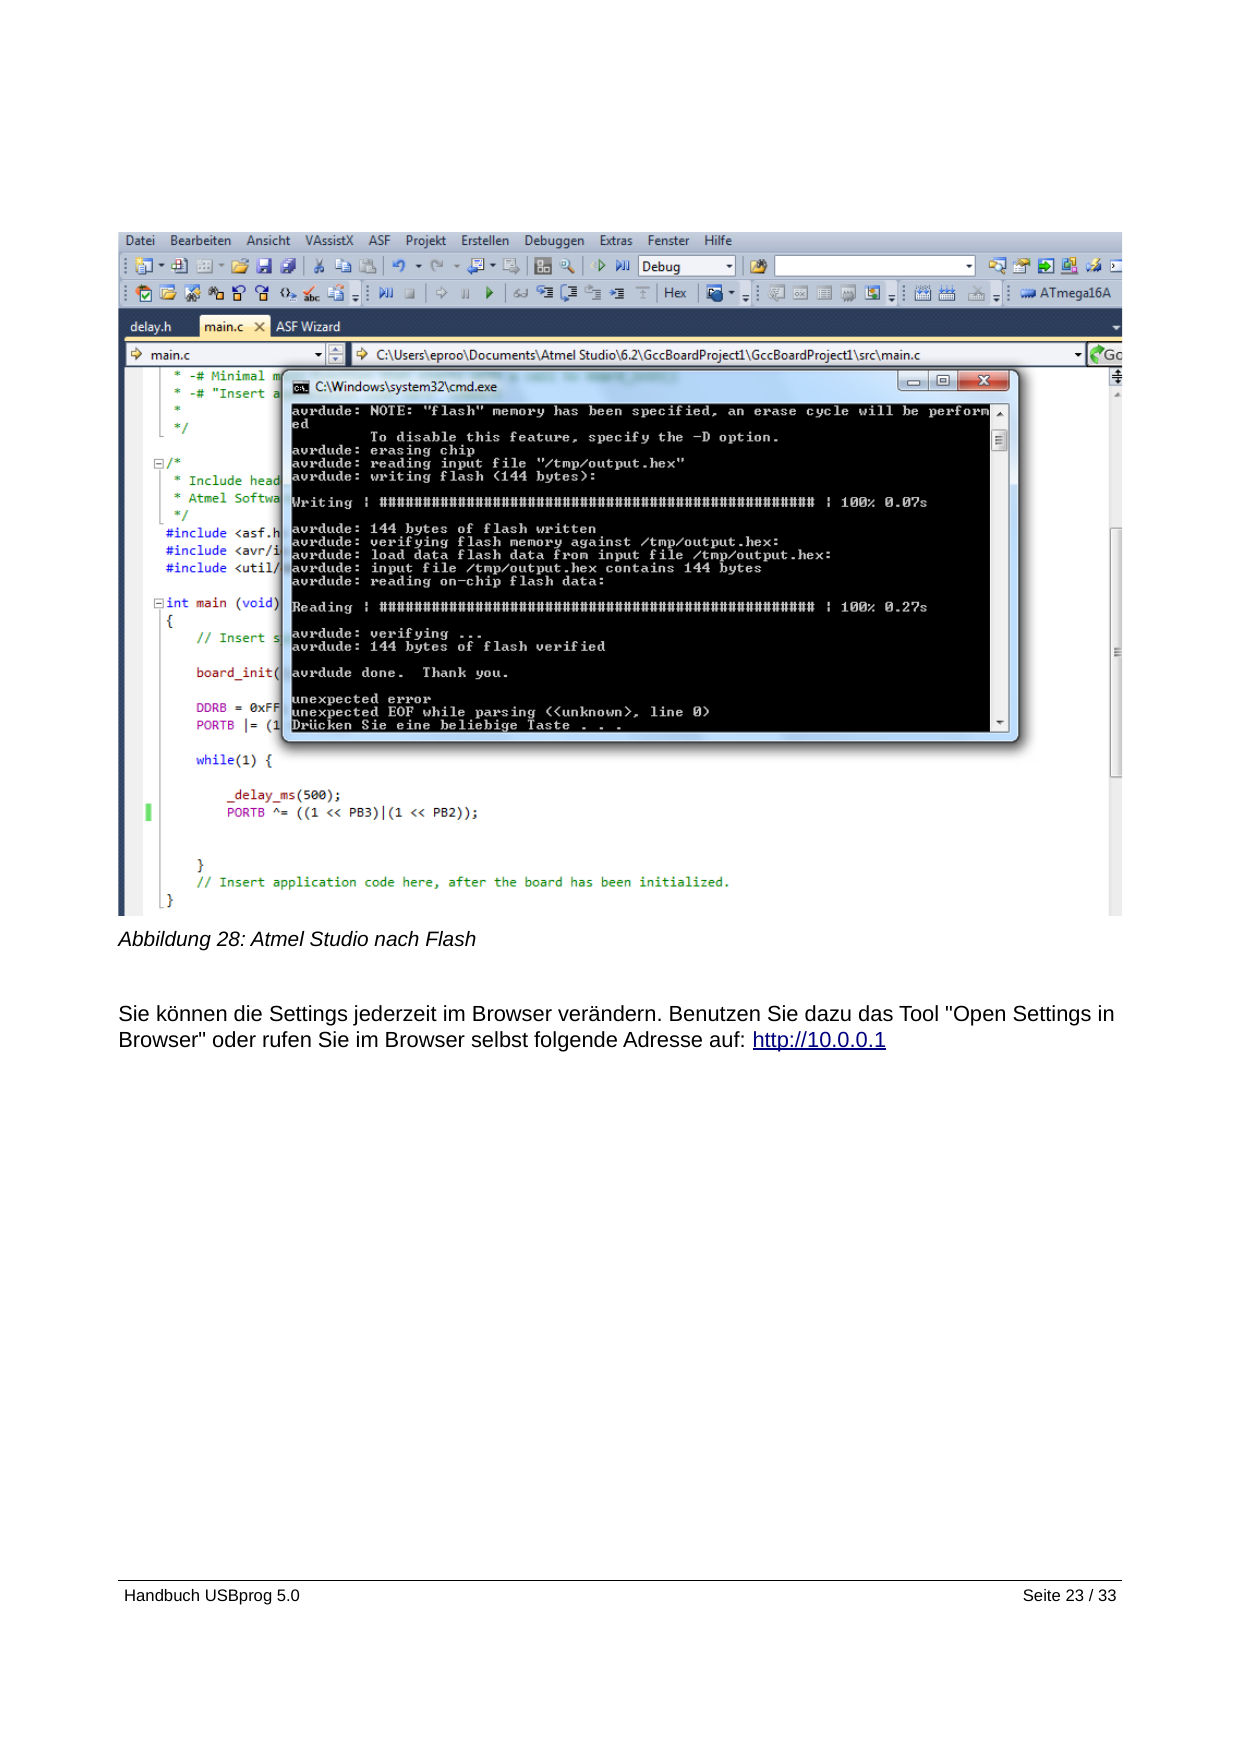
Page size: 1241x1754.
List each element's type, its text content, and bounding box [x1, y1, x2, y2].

picture [118, 232, 1123, 916]
text Sie können die Settings jederzeit im Browser verändern. Benutzen Sie dazu das Tool "Open Settings in Browser" oder rufen Sie im Browser selbst folgende Adresse auf: http://10.0.0.1 [118, 1001, 1122, 1052]
text Abbildung 28: Atmel Studio nach Flash [118, 916, 1122, 951]
